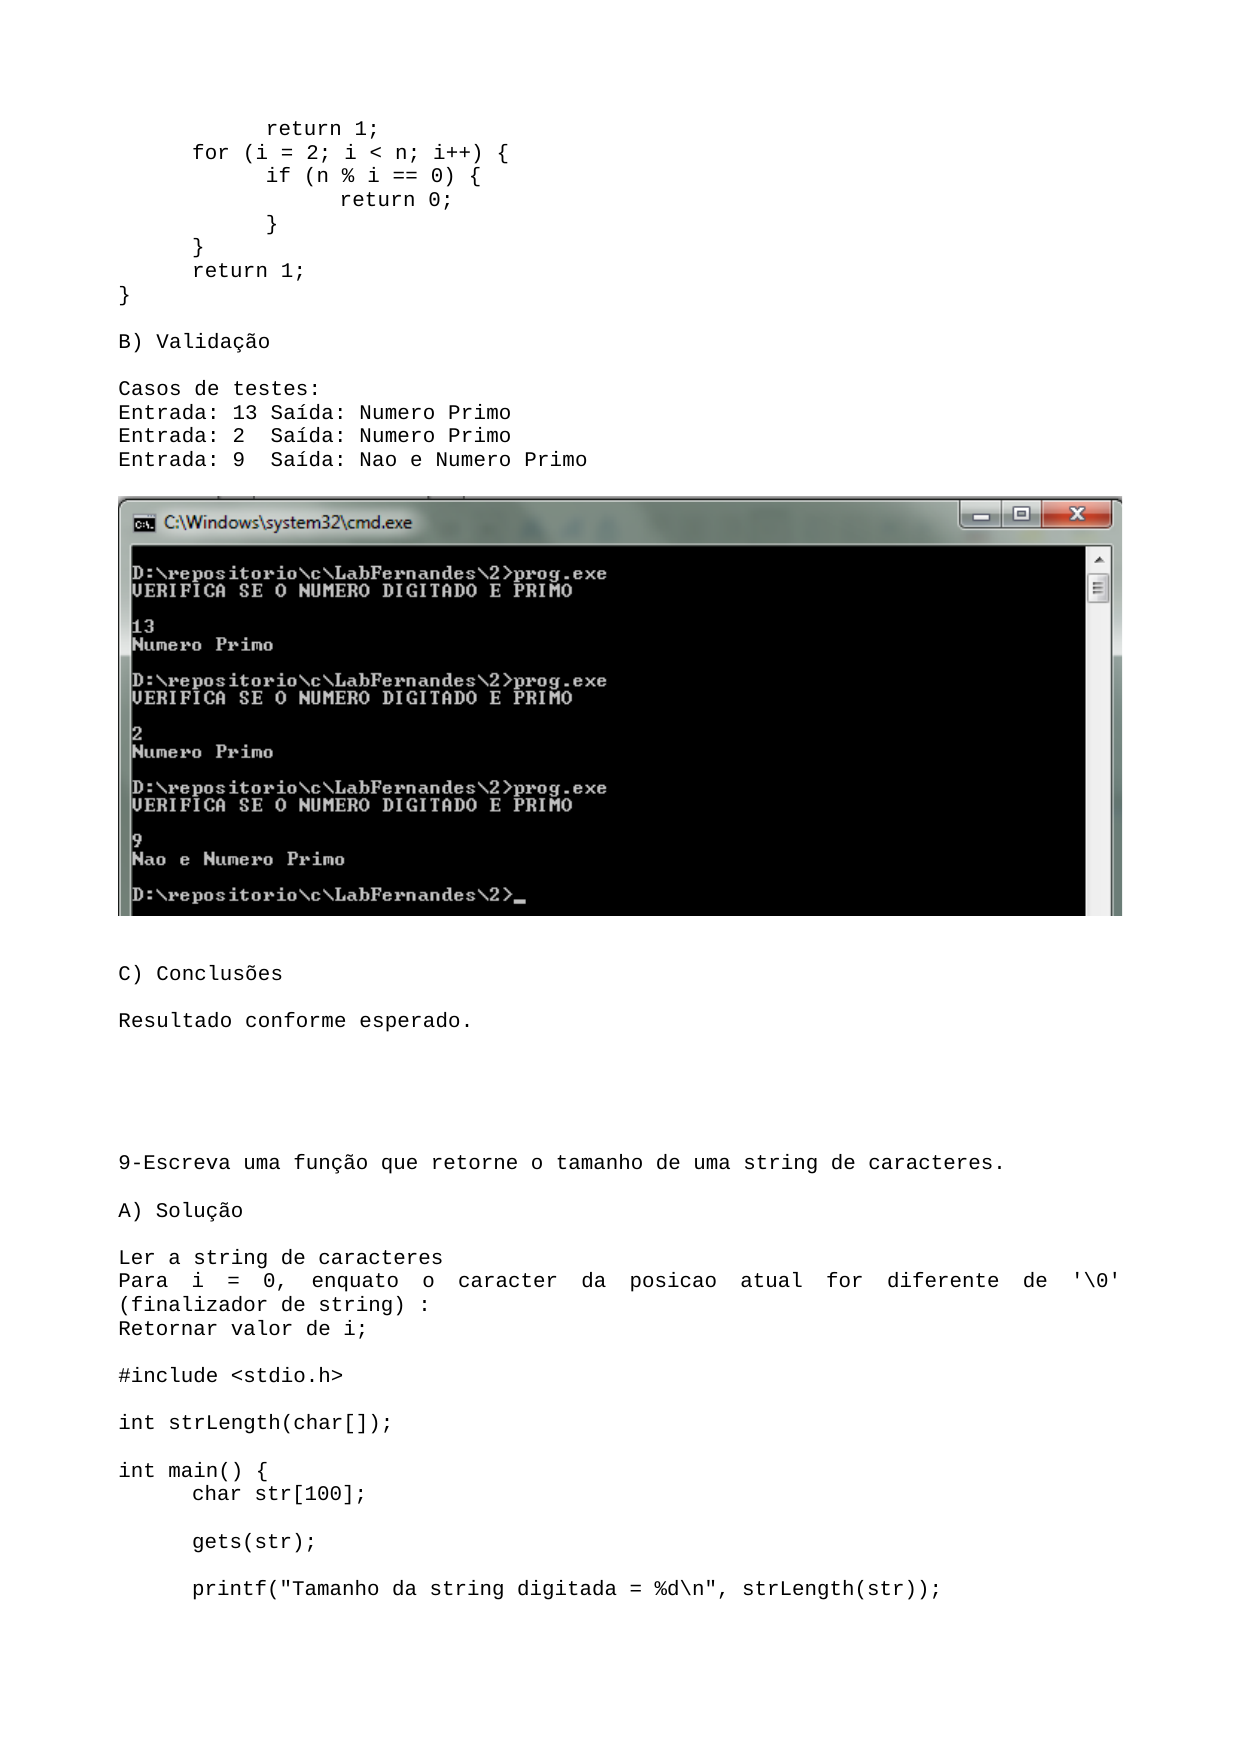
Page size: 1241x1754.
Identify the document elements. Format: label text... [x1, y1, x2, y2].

text 9-Escreva uma função que retorne o tamanho de uma string de caracteres. [118, 1152, 1122, 1176]
text Entrada: 13 Saída: Numero Primo [118, 402, 1122, 426]
text Casos de testes: [118, 378, 1122, 402]
text C) Conclusões [118, 963, 1122, 987]
text Ler a string de caracteres [118, 1247, 1122, 1271]
text return 0; [118, 189, 1122, 213]
text } [118, 213, 1122, 236]
text } [118, 236, 1122, 260]
text Resultado conforme esperado. [118, 1010, 1122, 1034]
text for (i = 2; i < n; i++) { [118, 142, 1122, 165]
text Retornar valor de i; [118, 1318, 1122, 1341]
text int main() { [118, 1460, 1122, 1483]
text char str[100]; [118, 1483, 1122, 1507]
text Para i = 0, enquato o caracter da posicao atual for diferente de '\0' (finalizador de string) : [118, 1271, 1122, 1318]
text gets(str); [118, 1531, 1122, 1554]
text A) Solução [118, 1199, 1122, 1223]
text Entrada: 2 Saída: Numero Primo [118, 426, 1122, 449]
picture [118, 496, 1123, 916]
text int strLength(char[]); [118, 1412, 1122, 1436]
text if (n % i == 0) { [118, 165, 1122, 189]
text } [118, 284, 1122, 307]
text printf("Tamanho da string digitada = %d\n", strLength(str)); [118, 1578, 1122, 1602]
text return 1; [118, 118, 1122, 142]
text Entrada: 9 Saída: Nao e Numero Primo [118, 449, 1122, 473]
text return 1; [118, 260, 1122, 284]
text #include <stdio.h> [118, 1365, 1122, 1389]
text B) Validação [118, 331, 1122, 354]
